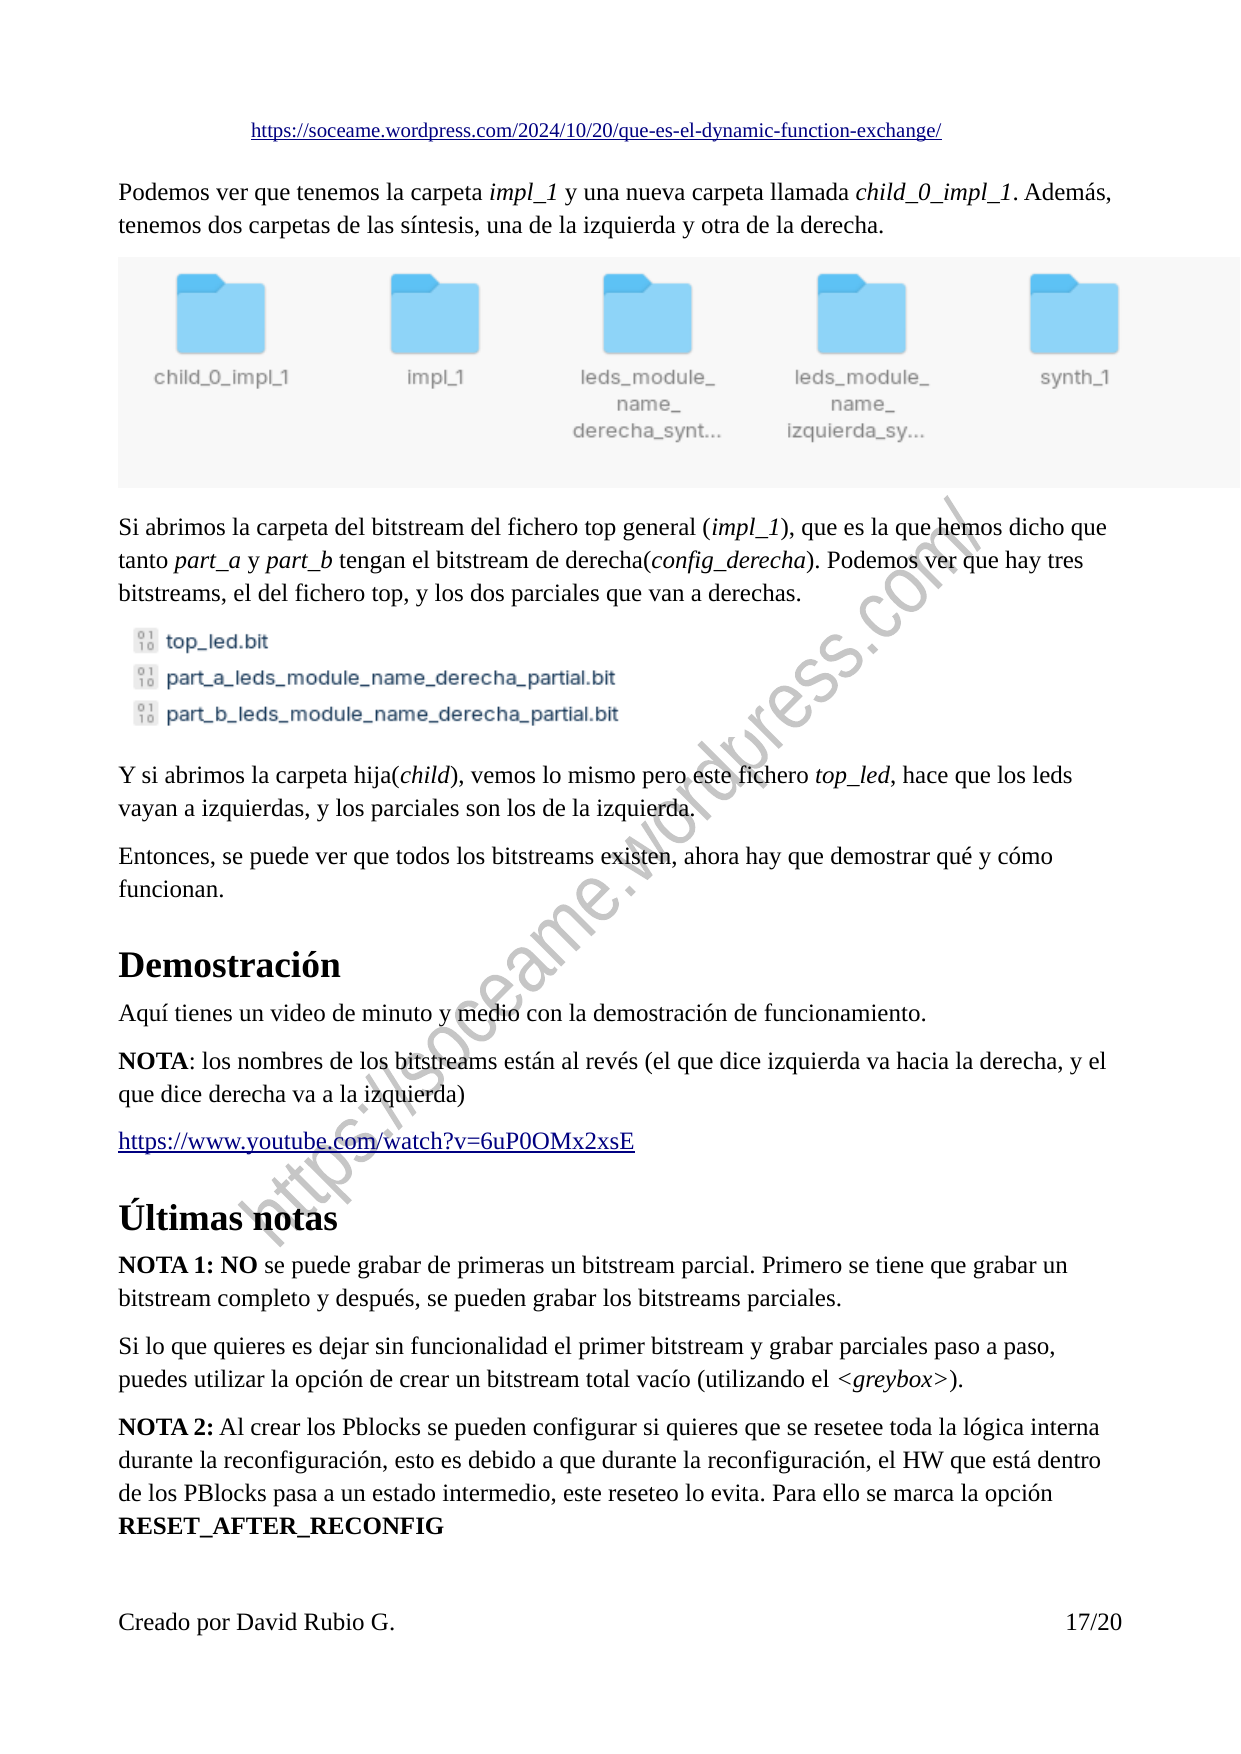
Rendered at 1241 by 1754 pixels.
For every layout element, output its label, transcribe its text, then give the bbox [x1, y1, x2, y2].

text NOTA 2: Al crear los Pblocks se pueden configurar si quieres que se resetee toda la lógica interna durante la reconfiguración, esto es debido a que durante la reconfiguración, el HW que está dentro de los PBlocks pasa a un estado intermedio, este reseteo lo evita. Para ello se marca la opción RESET_AFTER_RECONFIG [118, 1412, 1122, 1539]
text https://www.youtube.com/watch?v=6uP0OMx2xsE [118, 1126, 337, 1151]
text NOTA 1: NO se puede grabar de primeras un bitstream parcial. Primero se tiene que grabar un bitstream completo y después, se pueden grabar los bitstreams parciales. [118, 1251, 1122, 1312]
subtitle Demostración [118, 943, 1122, 986]
text Si abrimos la carpeta del bitstream del fichero top general (impl_1), que es la que hemos dicho que tanto part_a y part_b tengan el bitstream de derecha(config_derecha). Podemos ver que hay tres bitstreams, el del fichero top, y los dos parciales que van a derechas. [118, 512, 1122, 606]
text NOTA: los nombres de los bitstreams están al revés (el que dice izquierda va hacia la derecha, y el que dice derecha va a la izquierda) [118, 1046, 1122, 1108]
text Aquí tienes un video de minuto y medio con la demostración de funcionamiento. [495, 998, 1122, 1027]
text Podemos ver que tenemos la carpeta impl_1 y una nueva carpeta llamada child_0_impl_1. Además, tenemos dos carpetas de las síntesis, una de la izquierda y otra de la derecha. [118, 177, 1122, 239]
text https://www.youtube.com/watch?v=6uP0OMx2xsE [341, 1126, 1122, 1155]
subtitle Últimas notas [118, 1195, 297, 1238]
text Entonces, se puede ver que todos los bitstreams existen, ahora hay que demostrar qué y cómo funcionan. [118, 841, 1122, 903]
picture [118, 257, 1241, 488]
text Si lo que quieres es dejar sin funcionalidad el primer bitstream y grabar parciales paso a paso, puedes utilizar la opción de crear un bitstream total vacío (utilizando el <greybox>). [118, 1331, 1122, 1393]
picture [118, 625, 745, 737]
subtitle Últimas notas [262, 1195, 1122, 1238]
text Y si abrimos la carpeta hija(child), vemos lo mismo pero este fichero top_led, hace que los leds vayan a izquierdas, y los parciales son los de la izquierda. [118, 761, 1122, 822]
text Aquí tienes un video de minuto y medio con la demostración de funcionamiento. [118, 998, 491, 1027]
